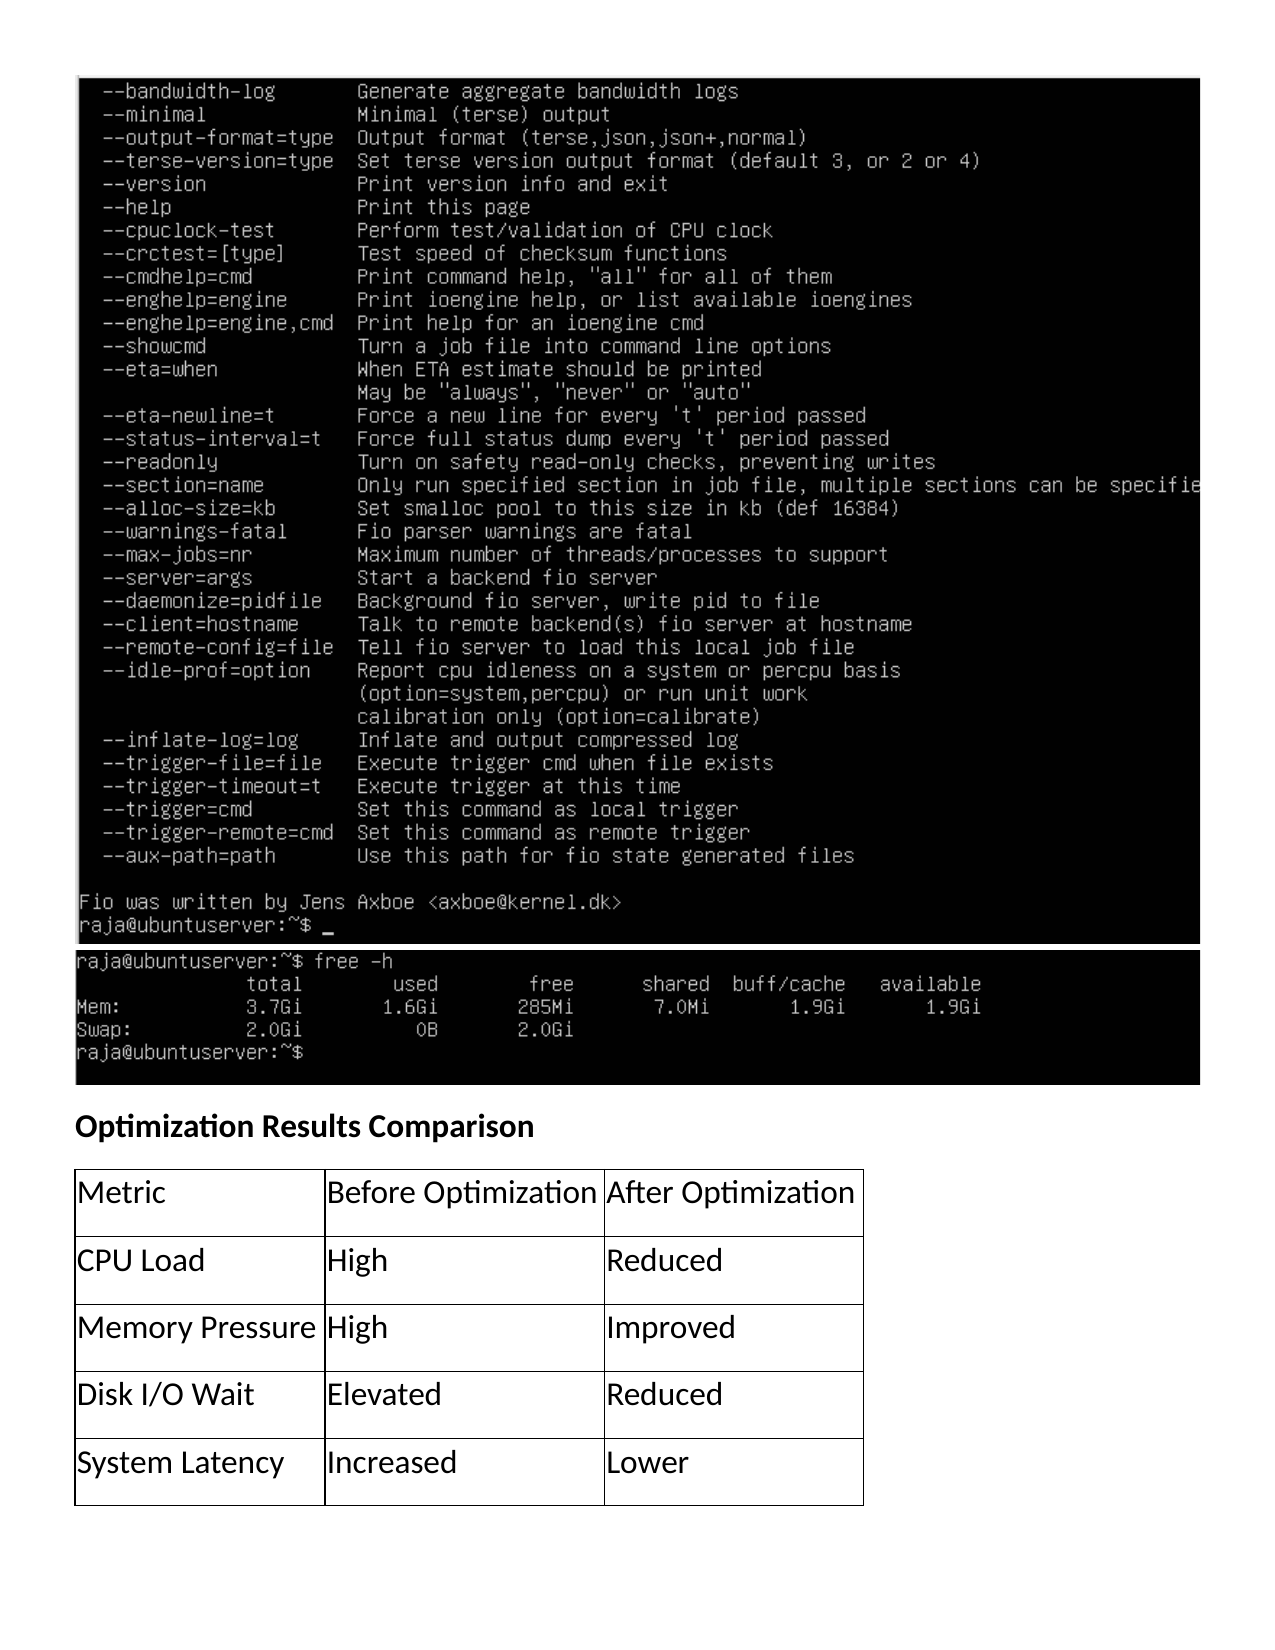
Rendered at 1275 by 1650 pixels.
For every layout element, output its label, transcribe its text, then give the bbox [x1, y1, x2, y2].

table_header Metric [76, 1170, 324, 1236]
table_cell Reduced [605, 1372, 863, 1438]
table_cell High [326, 1237, 604, 1303]
table_cell Disk I/O Wait [76, 1372, 324, 1438]
table_cell Reduced [605, 1237, 863, 1303]
table_cell Improved [605, 1305, 863, 1371]
table_cell System Latency [76, 1439, 324, 1505]
table_cell Elevated [326, 1372, 604, 1438]
table_header Before Optimization [326, 1170, 604, 1236]
table_cell Memory Pressure [76, 1305, 324, 1371]
table_cell Lower [605, 1439, 863, 1505]
table_header After Optimization [605, 1170, 863, 1236]
text Optimization Results Comparison [75, 1106, 1200, 1146]
table_cell Increased [326, 1439, 604, 1505]
table_cell CPU Load [76, 1237, 324, 1303]
table_cell High [326, 1305, 604, 1371]
